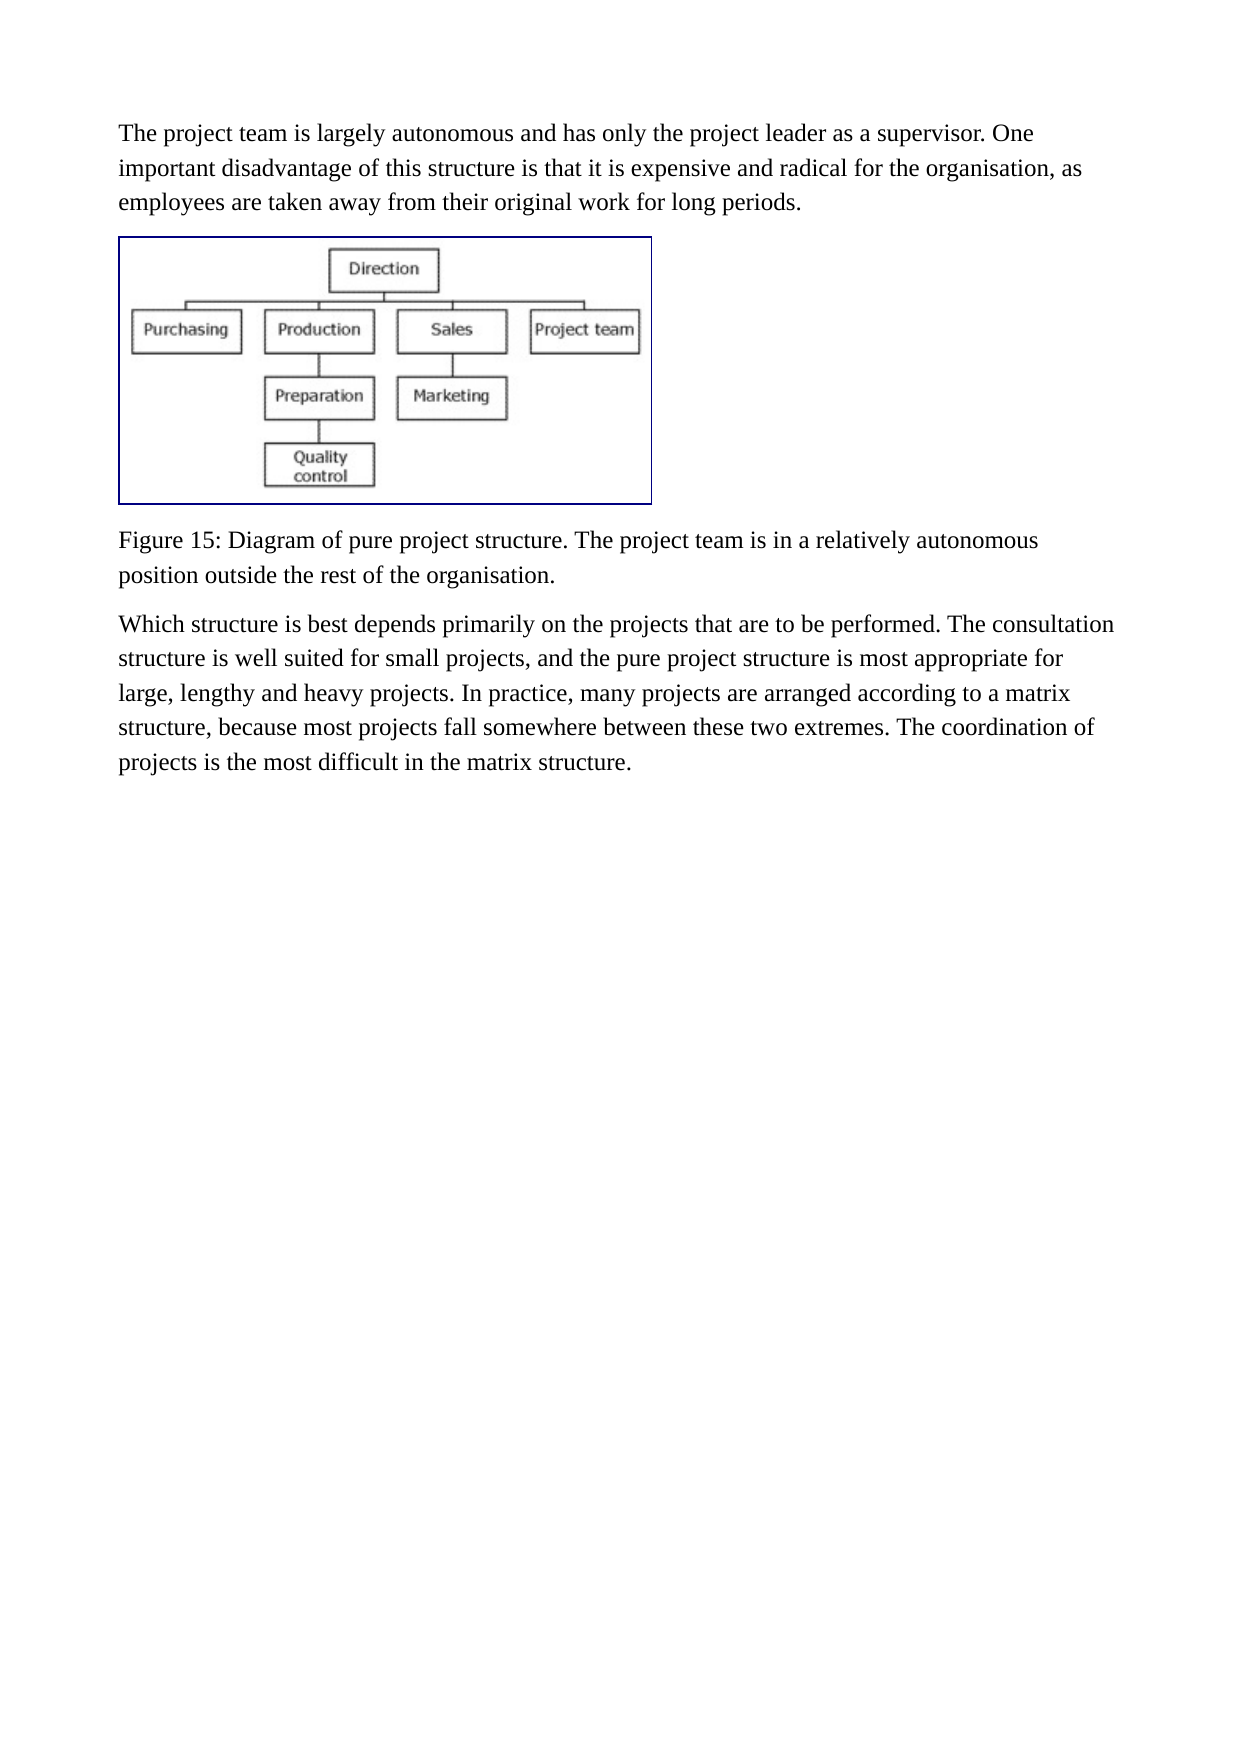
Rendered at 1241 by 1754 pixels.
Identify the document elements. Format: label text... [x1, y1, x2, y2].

text Which structure is best depends primarily on the projects that are to be performed. The consultation structure is well suited for small projects, and the pure project structure is most appropriate for large, lengthy and heavy projects. In practice, many projects are arranged according to a matrix structure, because most projects fall somewhere between these two extremes. The coordination of projects is the most difficult in the matrix structure. [118, 609, 1122, 775]
text Figure 15: Diagram of pure project structure. The project team is in a relatively autonomous position outside the rest of the organisation. [118, 525, 1122, 588]
text The project team is largely autonomous and has only the project leader as a supervisor. One important disadvantage of this structure is that it is expensive and radical for the organisation, as employees are taken away from their original work for long periods. [118, 118, 1122, 216]
picture [120, 238, 651, 503]
